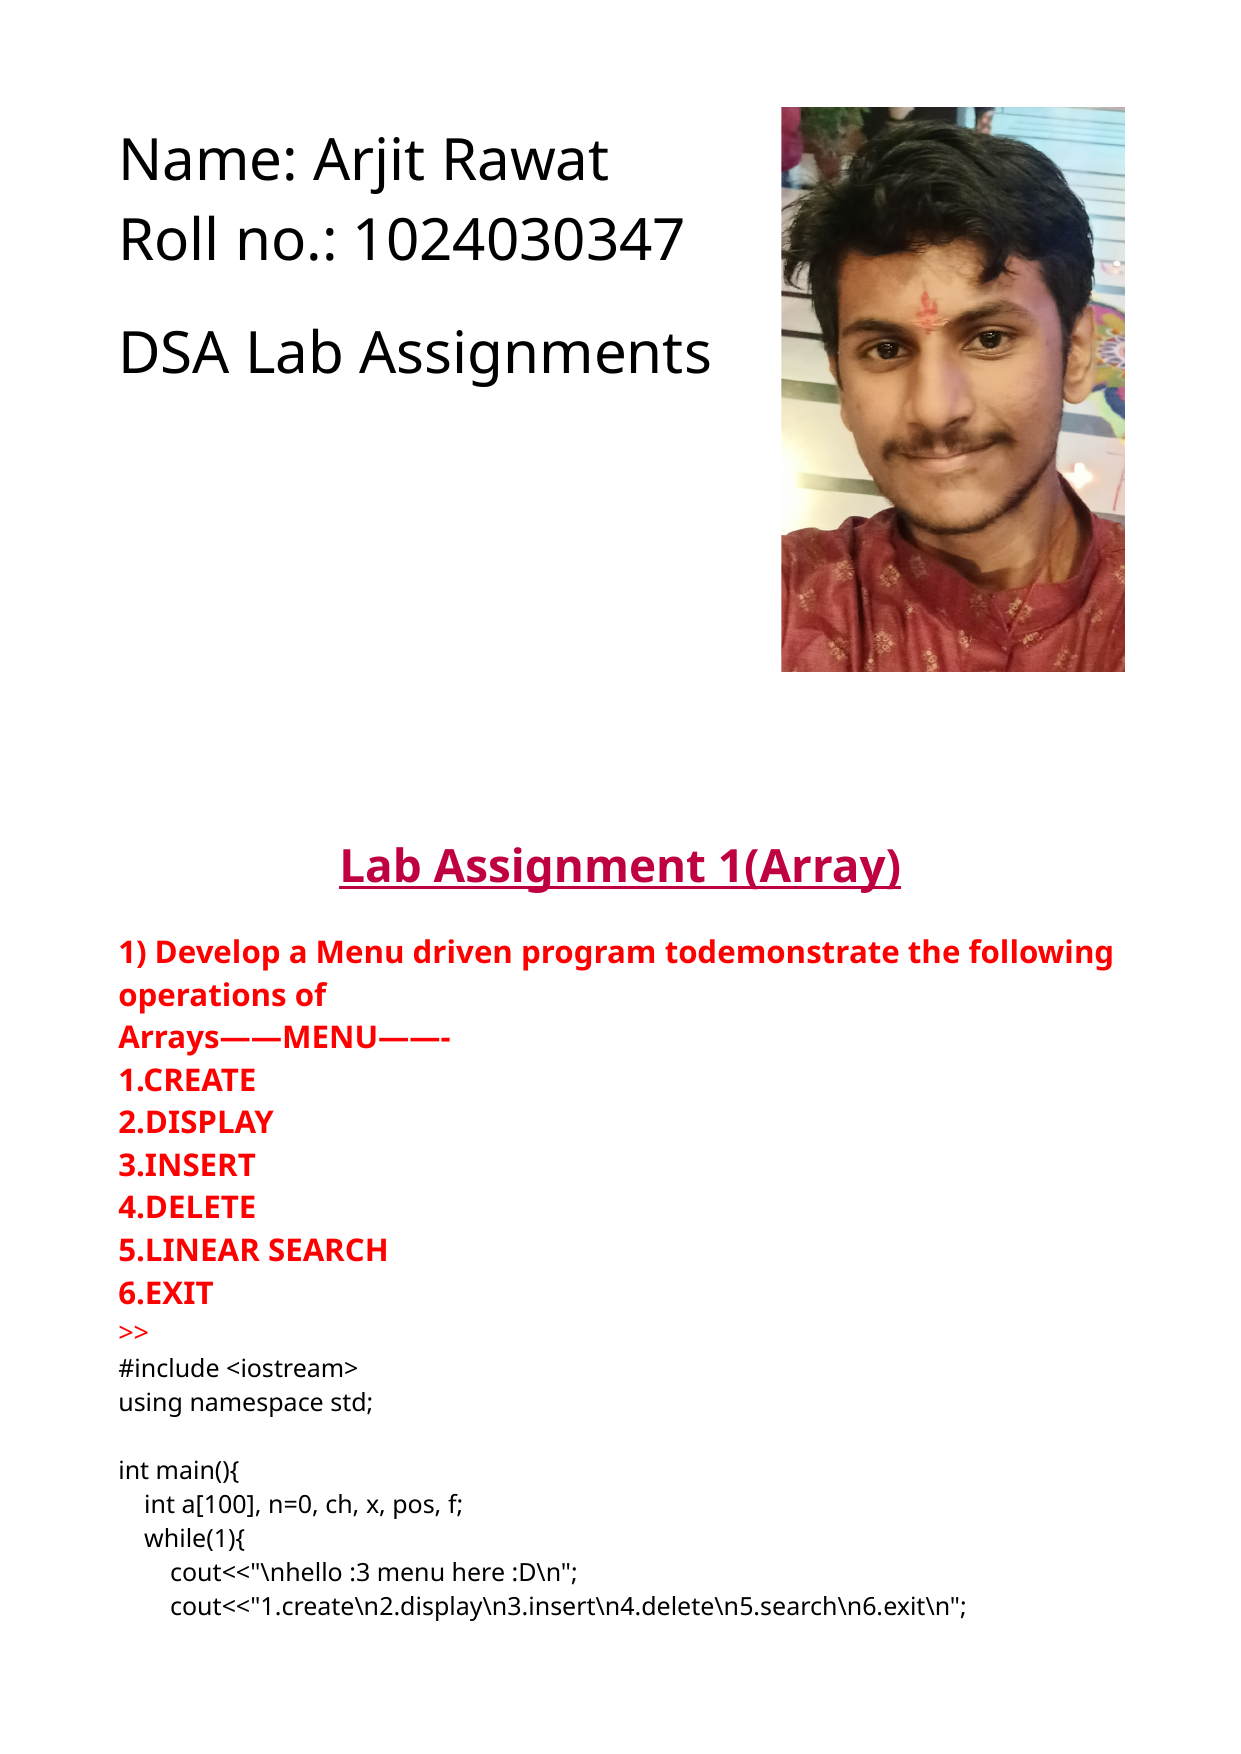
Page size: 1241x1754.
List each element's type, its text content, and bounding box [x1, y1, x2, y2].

text Roll no.: 1024030347 [118, 198, 1122, 277]
text Name: Arjit Rawat [118, 118, 1122, 198]
text 5.LINEAR SEARCH [118, 1228, 1122, 1271]
text 2.DISPLAY [118, 1100, 1122, 1143]
text DSA Lab Assignments [118, 311, 1122, 391]
text #include <iostream> [118, 1350, 1122, 1384]
text int a[100], n=0, ch, x, pos, f; [118, 1486, 1122, 1521]
text >> [118, 1313, 1122, 1350]
text 1) Develop a Menu driven program todemonstrate the following operations of [118, 930, 1122, 1015]
text Arrays——MENU——- [118, 1015, 1122, 1058]
text 1.CREATE [118, 1058, 1122, 1100]
text while(1){ [118, 1521, 1122, 1554]
picture [781, 392, 1125, 640]
text using namespace std; [118, 1384, 1122, 1418]
text Lab Assignment 1(Array) [118, 833, 1122, 896]
text 3.INSERT [118, 1143, 1122, 1186]
text int main(){ [118, 1452, 1122, 1486]
text cout<<"\nhello :3 menu here :D\n"; [118, 1554, 1122, 1589]
text 4.DELETE [118, 1186, 1122, 1228]
text cout<<"1.create\n2.display\n3.insert\n4.delete\n5.search\n6.exit\n"; [118, 1589, 1122, 1623]
text 6.EXIT [118, 1271, 1122, 1313]
